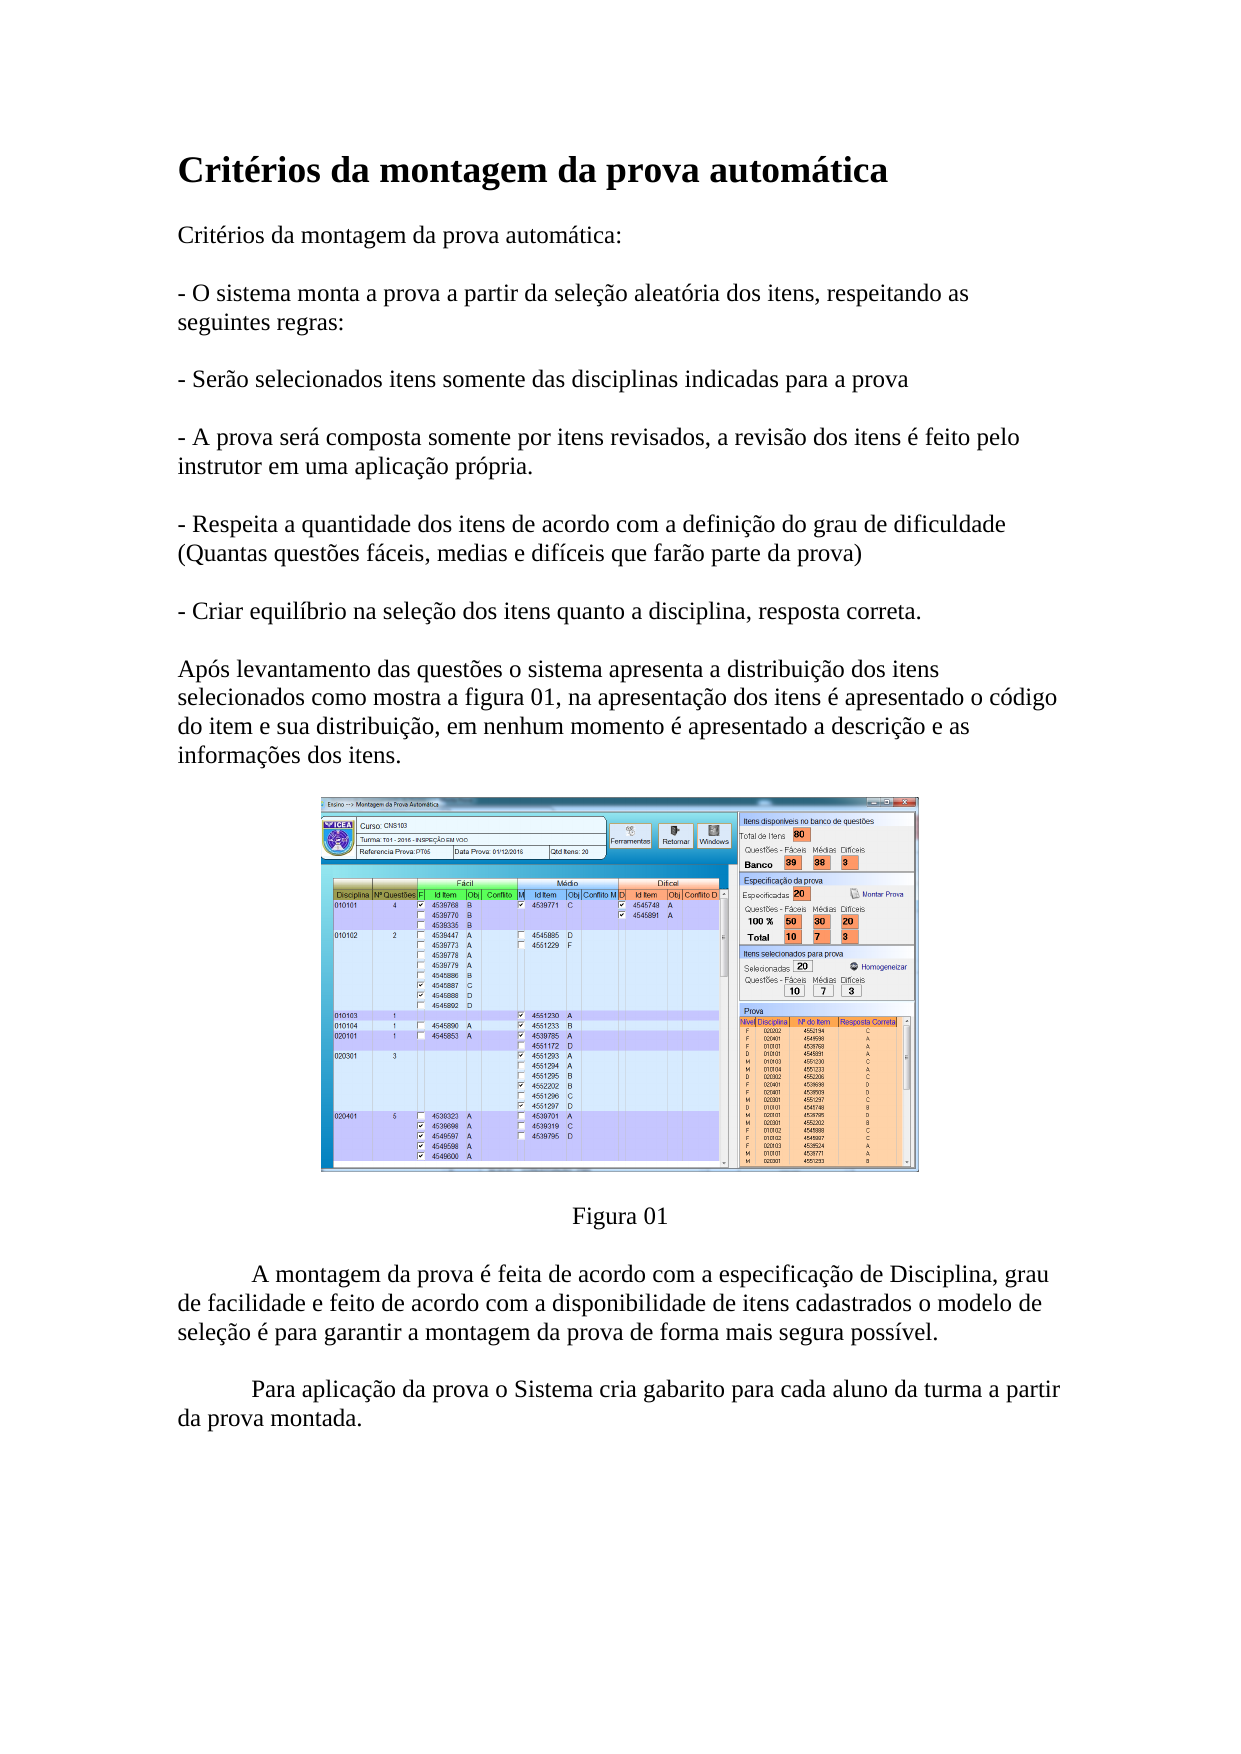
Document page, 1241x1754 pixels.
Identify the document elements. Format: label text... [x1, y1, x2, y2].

text - Respeita a quantidade dos itens de acordo com a definição do grau de dificuldade (Quantas questões fáceis, medias e difíceis que farão parte da prova) [177, 509, 1063, 567]
text Após levantamento das questões o sistema apresenta a distribuição dos itens selecionados como mostra a figura 01, na apresentação dos itens é apresentado o código do item e sua distribuição, em nenhum momento é apresentado a descrição e as informações dos itens. [177, 654, 1063, 769]
text - A prova será composta somente por itens revisados, a revisão dos itens é feito pelo instrutor em uma aplicação própria. [177, 422, 1063, 480]
text Critérios da montagem da prova automática: [177, 220, 1063, 249]
text - Criar equilíbrio na seleção dos itens quanto a disciplina, resposta correta. [177, 596, 1063, 624]
text A montagem da prova é feita de acordo com a especificação de Disciplina, grau de facilidade e feito de acordo com a disponibilidade de itens cadastrados o modelo de seleção é para garantir a montagem da prova de forma mais segura possível. [177, 1259, 1063, 1345]
text - Serão selecionados itens somente das disciplinas indicadas para a prova [177, 364, 1063, 393]
text - O sistema monta a prova a partir da seleção aleatória dos itens, respeitando as seguintes regras: [177, 278, 1063, 335]
text Figura 01 [177, 1201, 1063, 1230]
picture [321, 797, 919, 1172]
text Para aplicação da prova o Sistema cria gabarito para cada aluno da turma a partir da prova montada. [177, 1374, 1063, 1432]
subtitle Critérios da montagem da prova automática [177, 148, 1063, 191]
